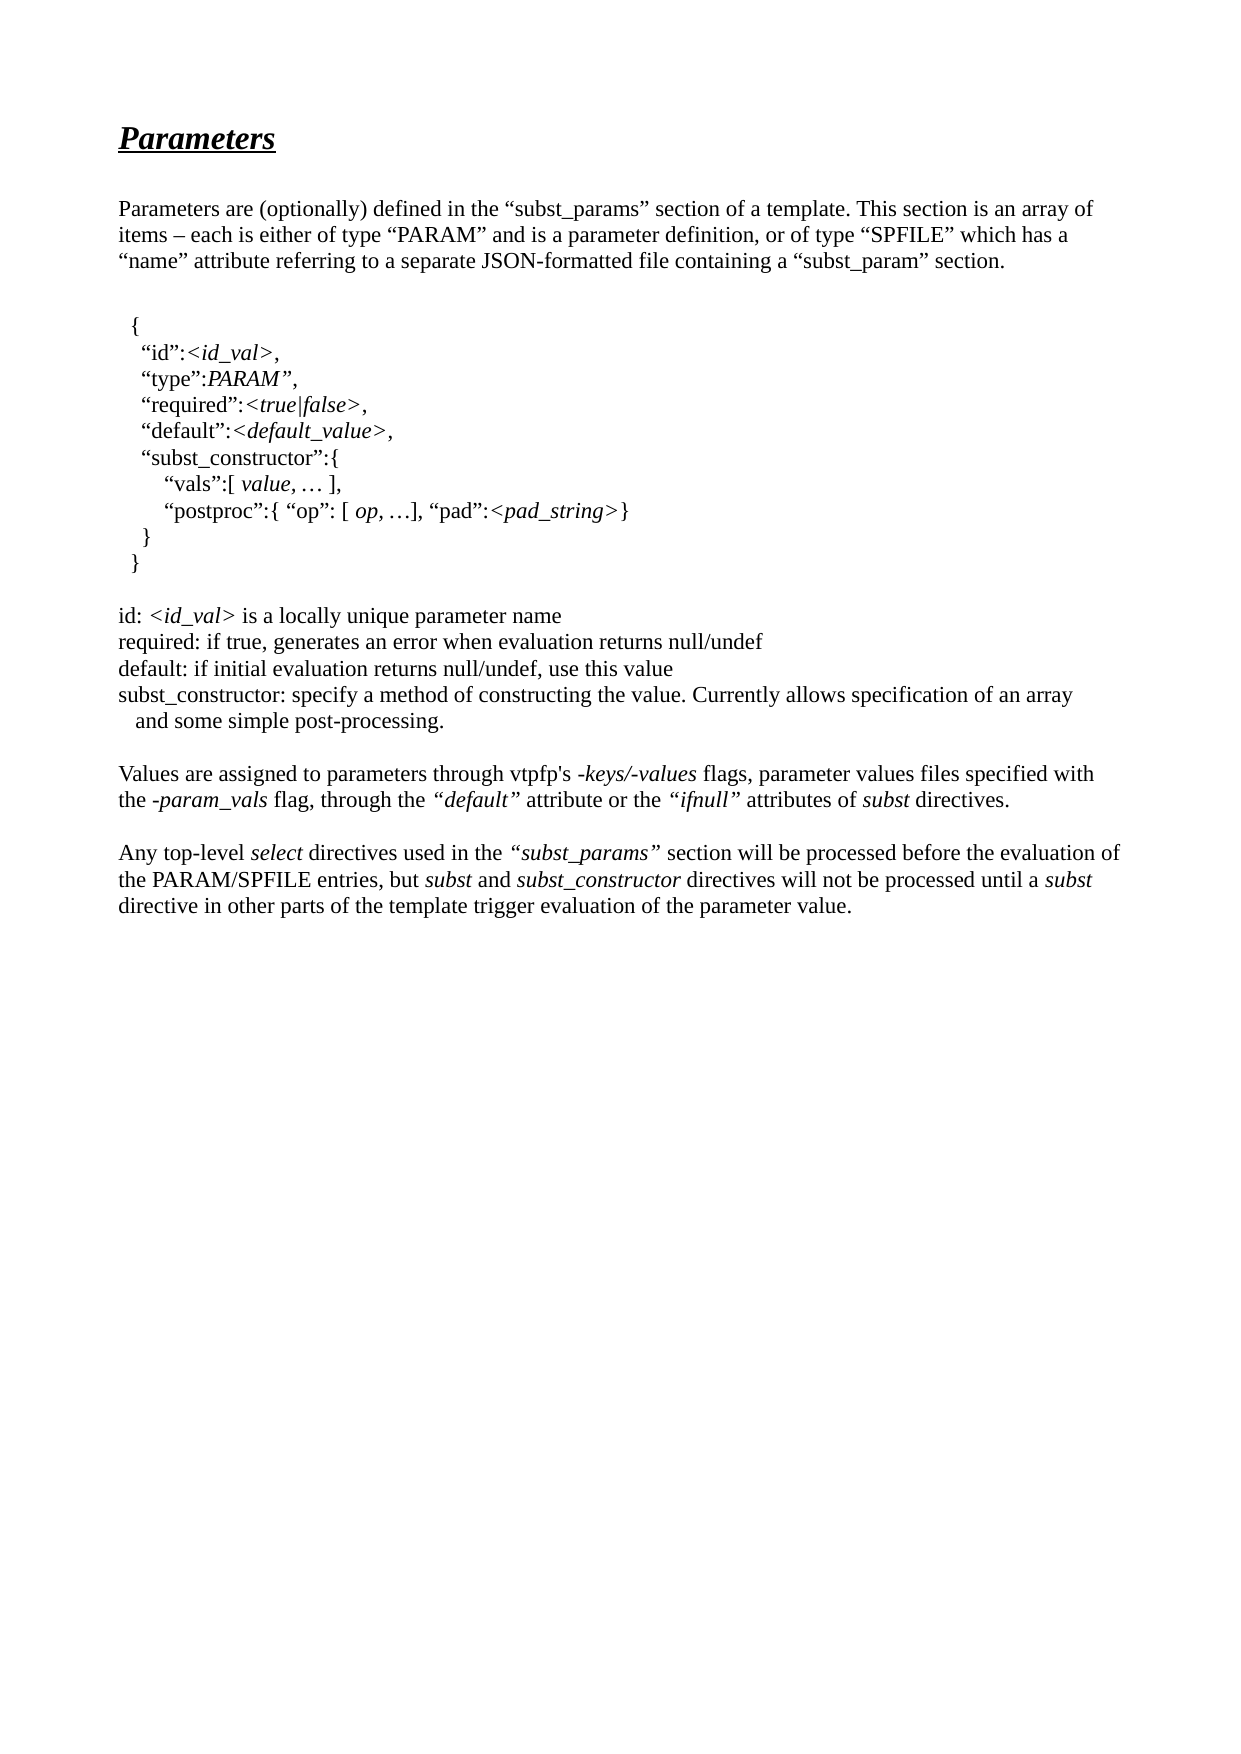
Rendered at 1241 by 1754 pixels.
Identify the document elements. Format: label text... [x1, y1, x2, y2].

text id: <id_val> is a locally unique parameter name [118, 602, 1122, 628]
text } [118, 523, 1122, 549]
text “subst_constructor”:{ [118, 444, 1122, 470]
text required: if true, generates an error when evaluation returns null/undef [118, 628, 1122, 655]
text “postproc”:{ “op”: [ op, …], “pad”:<pad_string>} [118, 497, 1122, 523]
text Parameters [118, 118, 1122, 156]
text } [118, 549, 1122, 576]
text “required”:<true|false>, [118, 391, 1122, 418]
text “type”:PARAM”, [118, 365, 1122, 391]
text “default”:<default_value>, [118, 418, 1122, 444]
text Any top-level select directives used in the “subst_params” section will be processed before the evaluation of the PARAM/SPFILE entries, but subst and subst_constructor directives will not be processed until a subst directive in other parts of the template trigger evaluation of the parameter value. [118, 839, 1122, 918]
text Parameters are (optionally) defined in the “subst_params” section of a template. This section is an array of items – each is either of type “PARAM” and is a parameter definition, or of type “SPFILE” which has a “name” attribute referring to a separate JSON-formatted file containing a “subst_param” section. [118, 195, 1122, 274]
text Values are assigned to parameters through vtpfp's -keys/-values flags, parameter values files specified with the -param_vals flag, through the “default” attribute or the “ifnull” attributes of subst directives. [118, 760, 1122, 813]
text default: if initial evaluation returns null/undef, use this value [118, 655, 1122, 681]
text “id”:<id_val>, [118, 338, 1122, 365]
text { [118, 312, 1122, 338]
text and some simple post-processing. [118, 707, 1122, 734]
text subst_constructor: specify a method of constructing the value. Currently allows specification of an array [118, 681, 1122, 707]
text “vals”:[ value, … ], [118, 470, 1122, 497]
